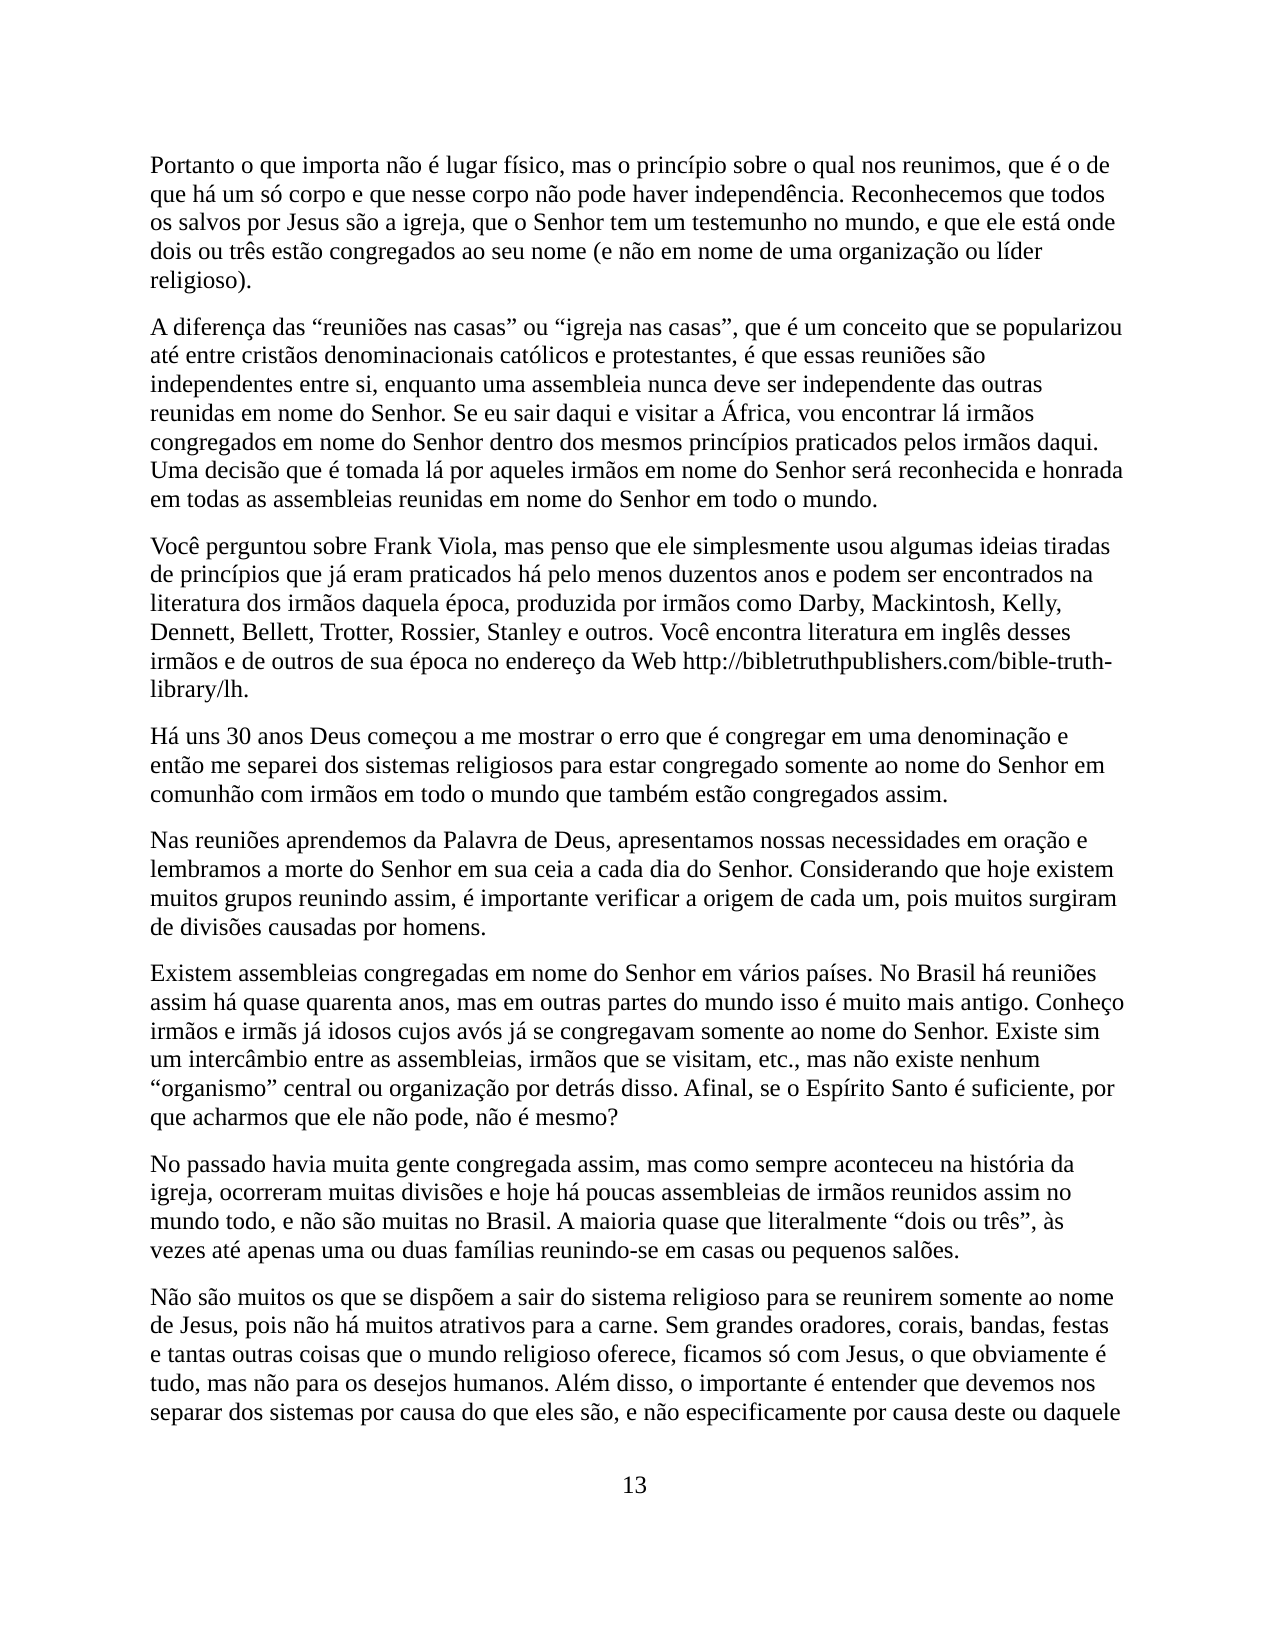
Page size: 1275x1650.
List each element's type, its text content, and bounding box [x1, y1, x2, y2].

text A diferença das “reuniões nas casas” ou “igreja nas casas”, que é um conceito que se popularizou até entre cristãos denominacionais católicos e protestantes, é que essas reuniões são independentes entre si, enquanto uma assembleia nunca deve ser independente das outras reunidas em nome do Senhor. Se eu sair daqui e visitar a África, vou encontrar lá irmãos congregados em nome do Senhor dentro dos mesmos princípios praticados pelos irmãos daqui. Uma decisão que é tomada lá por aqueles irmãos em nome do Senhor será reconhecida e honrada em todas as assembleias reunidas em nome do Senhor em todo o mundo. [150, 312, 1125, 513]
text Não são muitos os que se dispõem a sair do sistema religioso para se reunirem somente ao nome de Jesus, pois não há muitos atrativos para a carne. Sem grandes oradores, corais, bandas, festas e tantas outras coisas que o mundo religioso oferece, ficamos só com Jesus, o que obviamente é tudo, mas não para os desejos humanos. Além disso, o importante é entender que devemos nos separar dos sistemas por causa do que eles são, e não especificamente por causa deste ou daquele [150, 1282, 1125, 1425]
text Você perguntou sobre Frank Viola, mas penso que ele simplesmente usou algumas ideias tiradas de princípios que já eram praticados há pelo menos duzentos anos e podem ser encontrados na literatura dos irmãos daquela época, produzida por irmãos como Darby, Mackintosh, Kelly, Dennett, Bellett, Trotter, Rossier, Stanley e outros. Você encontra literatura em inglês desses irmãos e de outros de sua época no endereço da Web http://bibletruthpublishers.com/bible-truth-library/lh. [150, 531, 1125, 703]
text Há uns 30 anos Deus começou a me mostrar o erro que é congregar em uma denominação e então me separei dos sistemas religiosos para estar congregado somente ao nome do Senhor em comunhão com irmãos em todo o mundo que também estão congregados assim. [150, 721, 1125, 807]
text Portanto o que importa não é lugar físico, mas o princípio sobre o qual nos reunimos, que é o de que há um só corpo e que nesse corpo não pode haver independência. Reconhecemos que todos os salvos por Jesus são a igreja, que o Senhor tem um testemunho no mundo, e que ele está onde dois ou três estão congregados ao seu nome (e não em nome de uma organização ou líder religioso). [150, 150, 1125, 294]
text No passado havia muita gente congregada assim, mas como sempre aconteceu na história da igreja, ocorreram muitas divisões e hoje há poucas assembleias de irmãos reunidos assim no mundo todo, e não são muitas no Brasil. A maioria quase que literalmente “dois ou três”, às vezes até apenas uma ou duas famílias reunindo-se em casas ou pequenos salões. [150, 1149, 1125, 1264]
text Existem assembleias congregadas em nome do Senhor em vários países. No Brasil há reuniões assim há quase quarenta anos, mas em outras partes do mundo isso é muito mais antigo. Conheço irmãos e irmãs já idosos cujos avós já se congregavam somente ao nome do Senhor. Existe sim um intercâmbio entre as assembleias, irmãos que se visitam, etc., mas não existe nenhum “organismo” central ou organização por detrás disso. Afinal, se o Espírito Santo é suficiente, por que acharmos que ele não pode, não é mesmo? [150, 958, 1125, 1131]
text Nas reuniões aprendemos da Palavra de Deus, apresentamos nossas necessidades em oração e lembramos a morte do Senhor em sua ceia a cada dia do Senhor. Considerando que hoje existem muitos grupos reunindo assim, é importante verificar a origem de cada um, pois muitos surgiram de divisões causadas por homens. [150, 825, 1125, 940]
